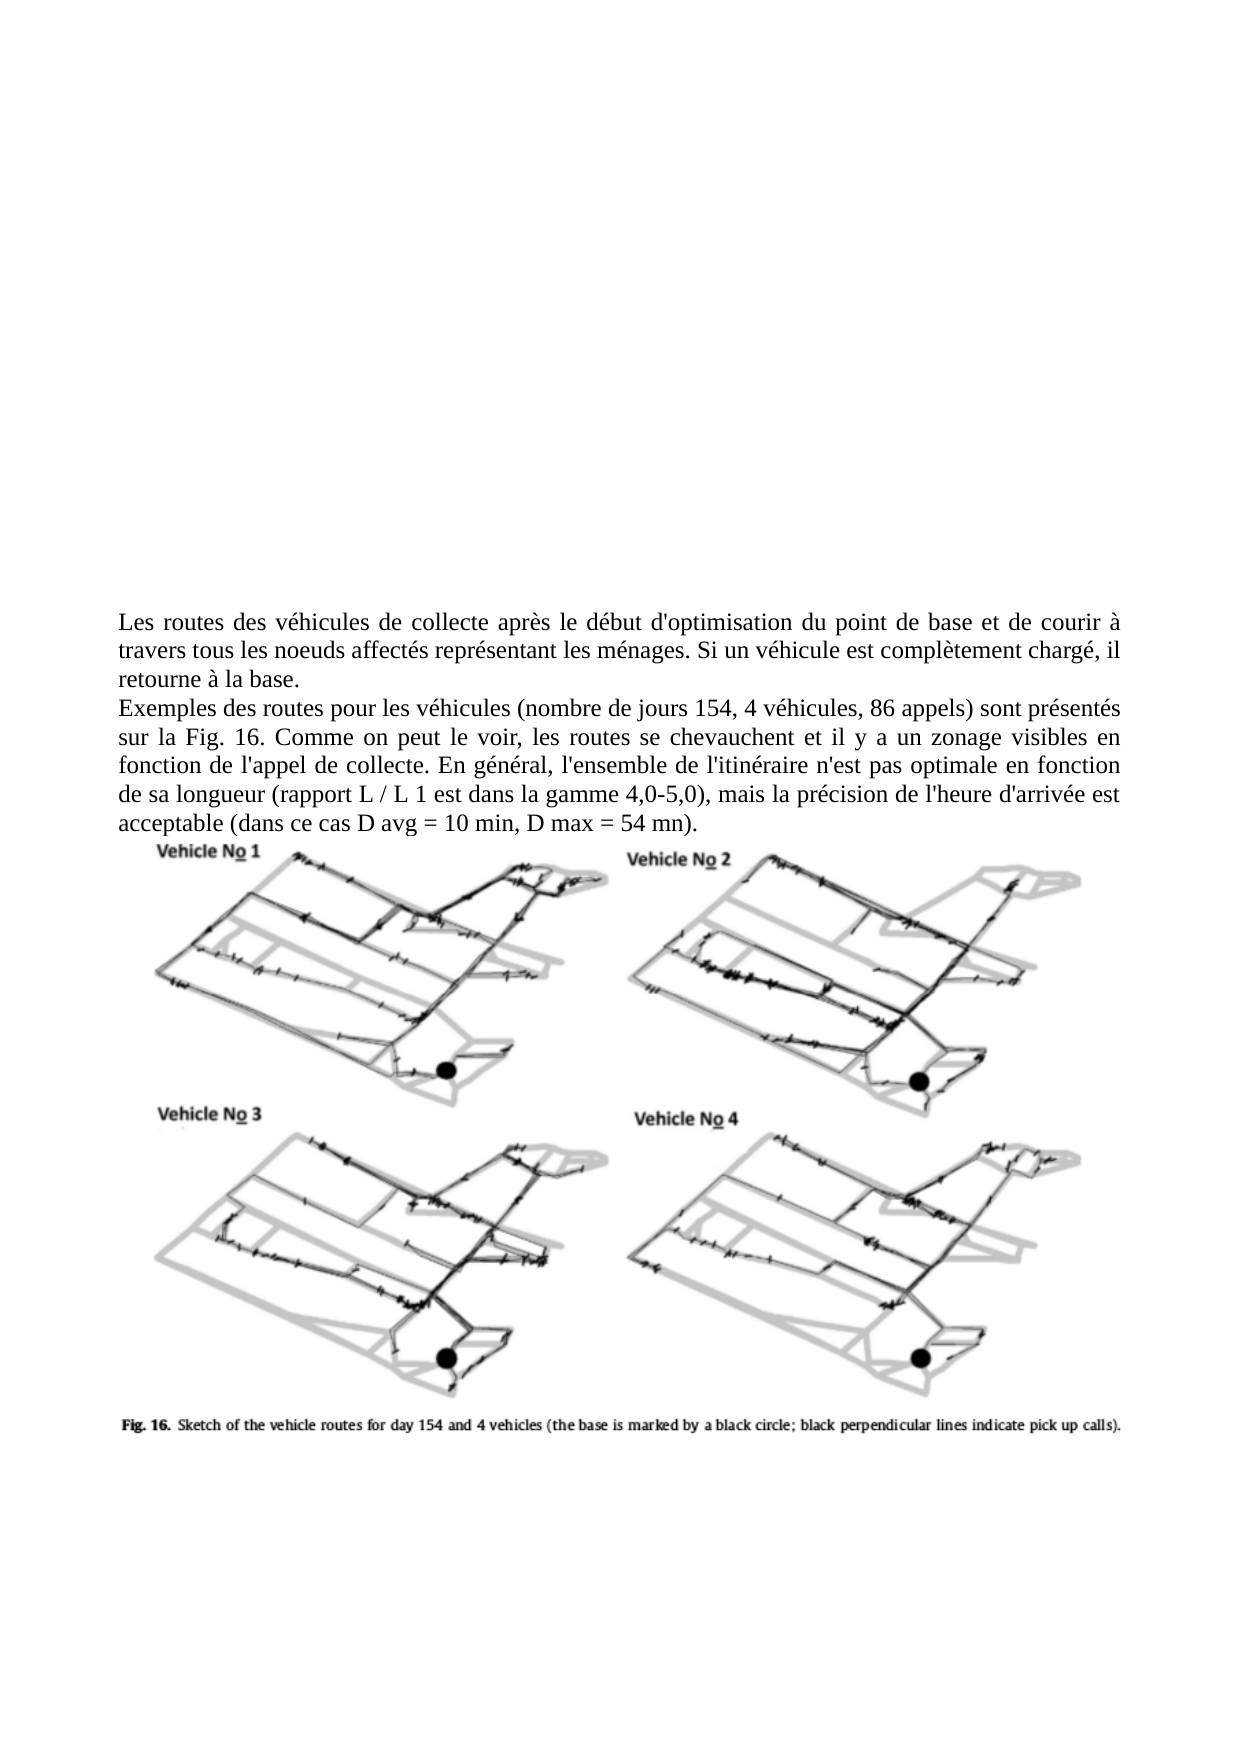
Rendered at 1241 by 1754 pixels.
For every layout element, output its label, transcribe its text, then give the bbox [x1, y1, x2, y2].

text Les routes des véhicules de collecte après le début d'optimisation du point de base et de courir à travers tous les noeuds affectés représentant les ménages. Si un véhicule est complètement chargé, il retourne à la base. [118, 607, 1122, 693]
picture [118, 836, 1123, 1440]
text Exemples des routes pour les véhicules (nombre de jours 154, 4 véhicules, 86 appels) sont présentés sur la Fig. 16. Comme on peut le voir, les routes se chevauchent et il y a un zonage visibles en fonction de l'appel de collecte. En général, l'ensemble de l'itinéraire n'est pas optimale en fonction de sa longueur (rapport L / L 1 est dans la gamme 4,0-5,0), mais la précision de l'heure d'arrivée est acceptable (dans ce cas D avg = 10 min, D max = 54 mn). [118, 693, 1122, 836]
